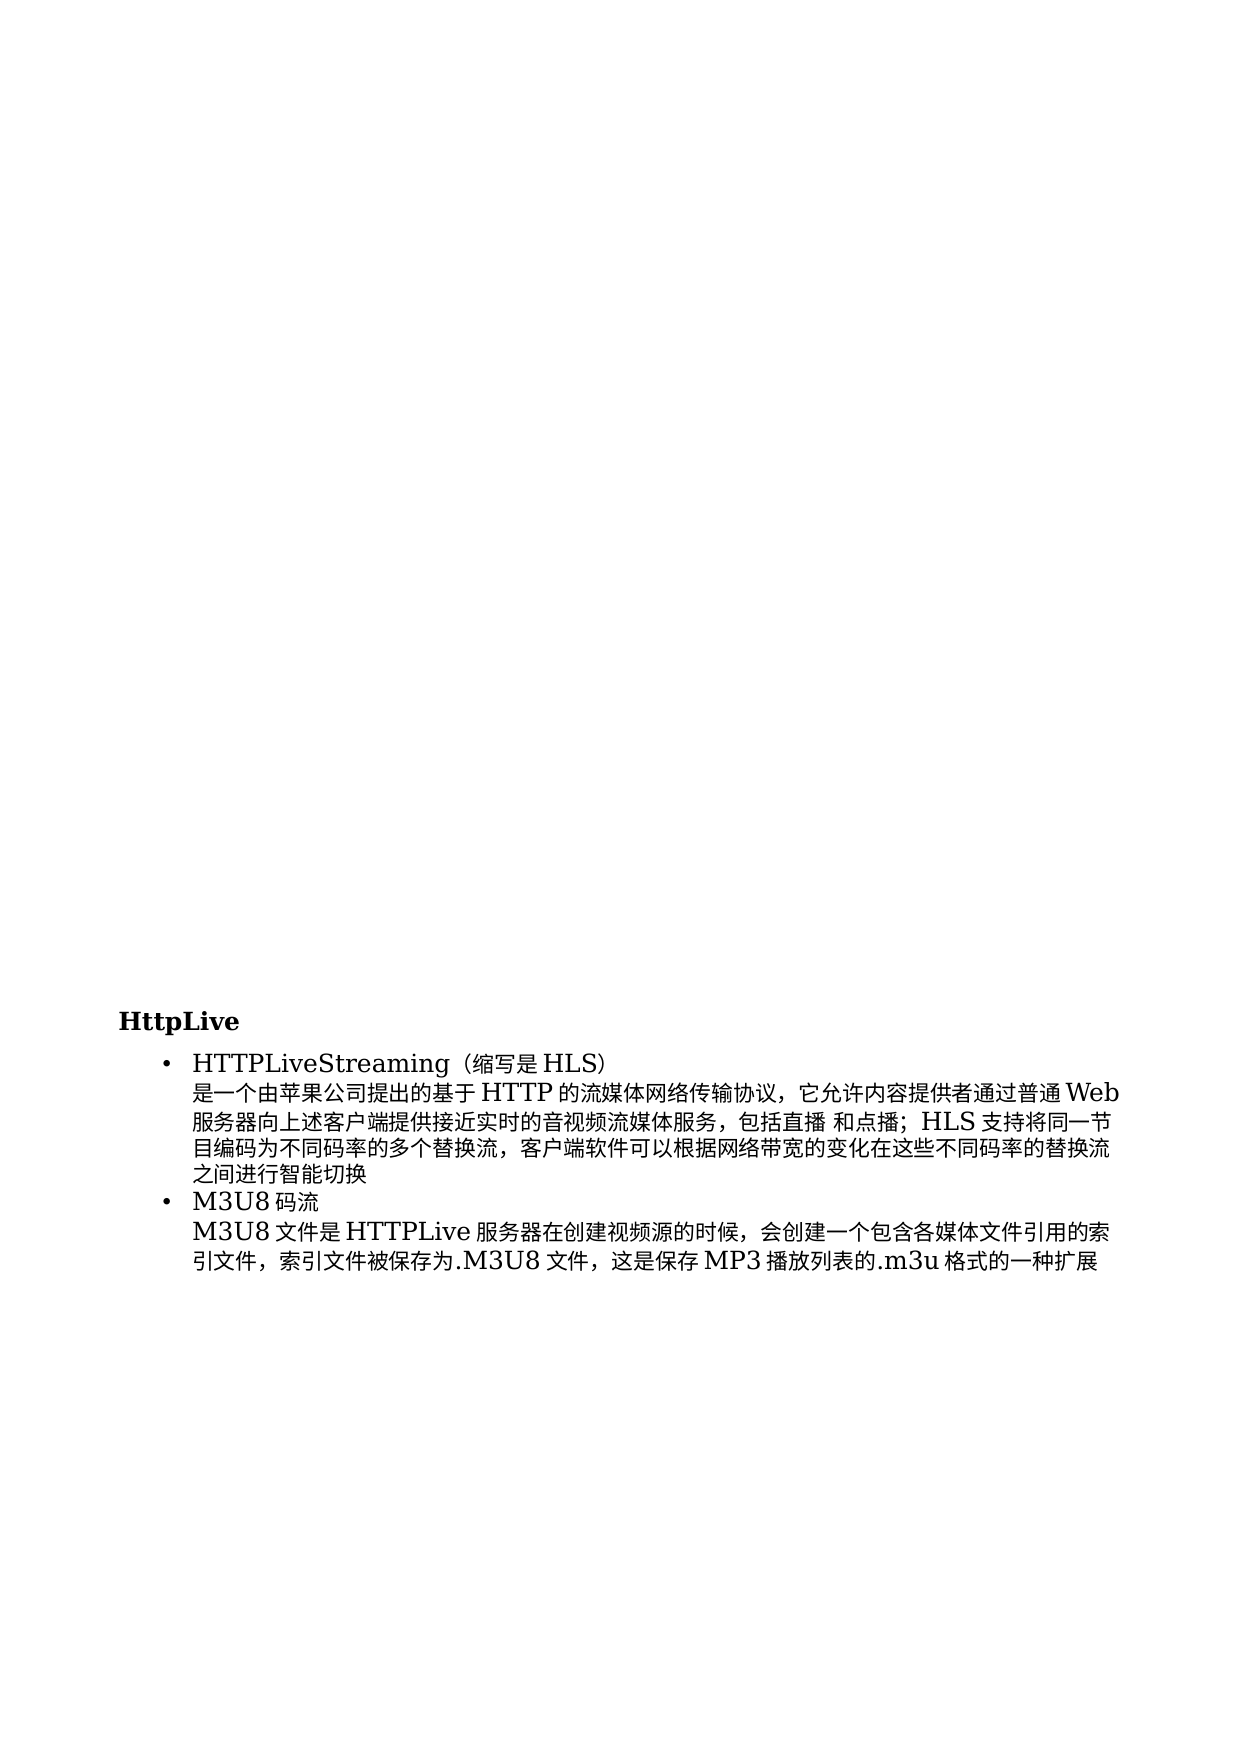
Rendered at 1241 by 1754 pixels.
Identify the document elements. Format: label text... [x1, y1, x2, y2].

text [118, 118, 1122, 970]
list HTTPLiveStreaming（缩写是HLS） 是一个由苹果公司提出的基于HTTP的流媒体网络传输协议，它允许内容提供者通过普通Web服务器向上述客户端提供接近实时的音视频流媒体服务，包括直播 和点播；HLS支持将同一节目编码为不同码率的多个替换流，客户端软件可以根据网络带宽的变化在这些不同码率的替换流之间进行智能切换 [162, 1049, 1122, 1188]
subtitle HttpLive [118, 1007, 1122, 1037]
list M3U8码流 M3U8文件是HTTPLive服务器在创建视频源的时候，会创建一个包含各媒体文件引用的索引文件，索引文件被保存为.M3U8文件，这是保存MP3播放列表的.m3u格式的一种扩展 [162, 1188, 1122, 1275]
